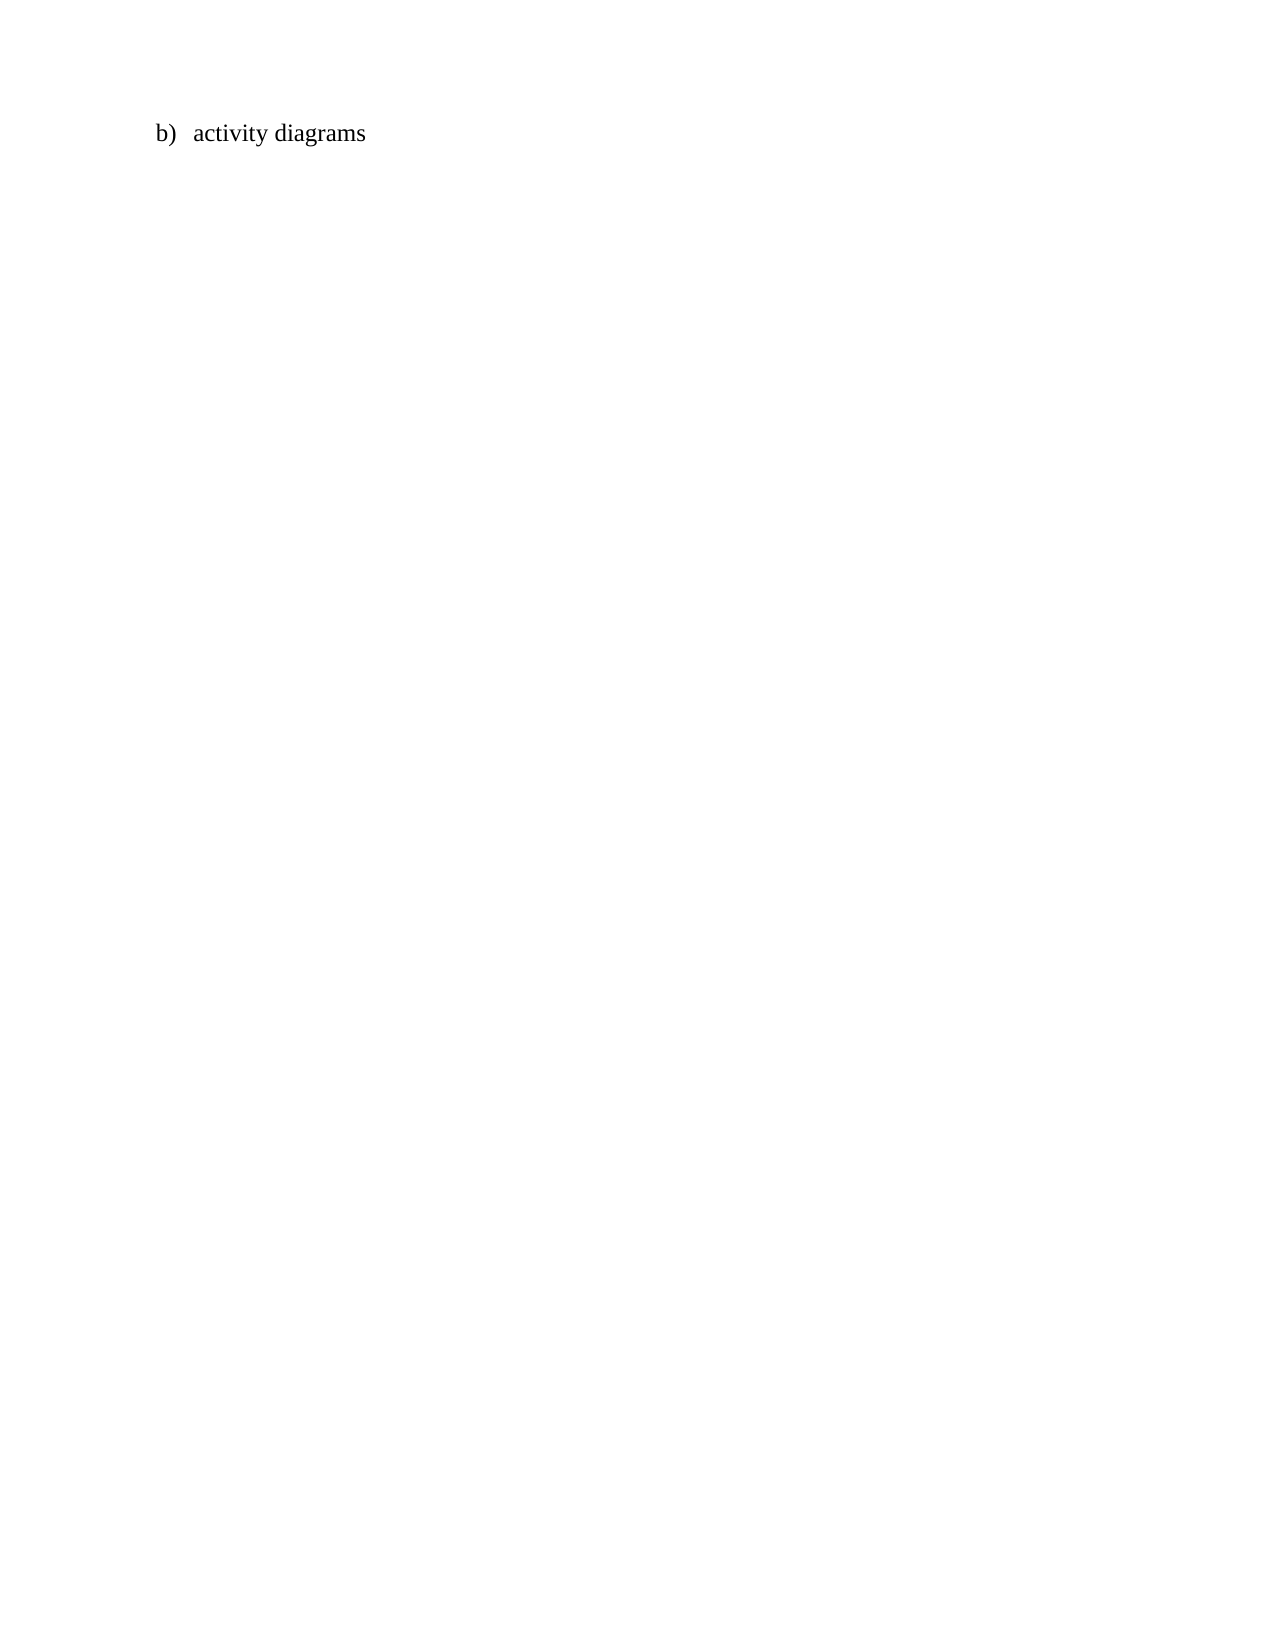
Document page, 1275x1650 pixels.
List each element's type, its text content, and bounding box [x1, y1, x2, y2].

list activity diagrams [156, 118, 1157, 147]
